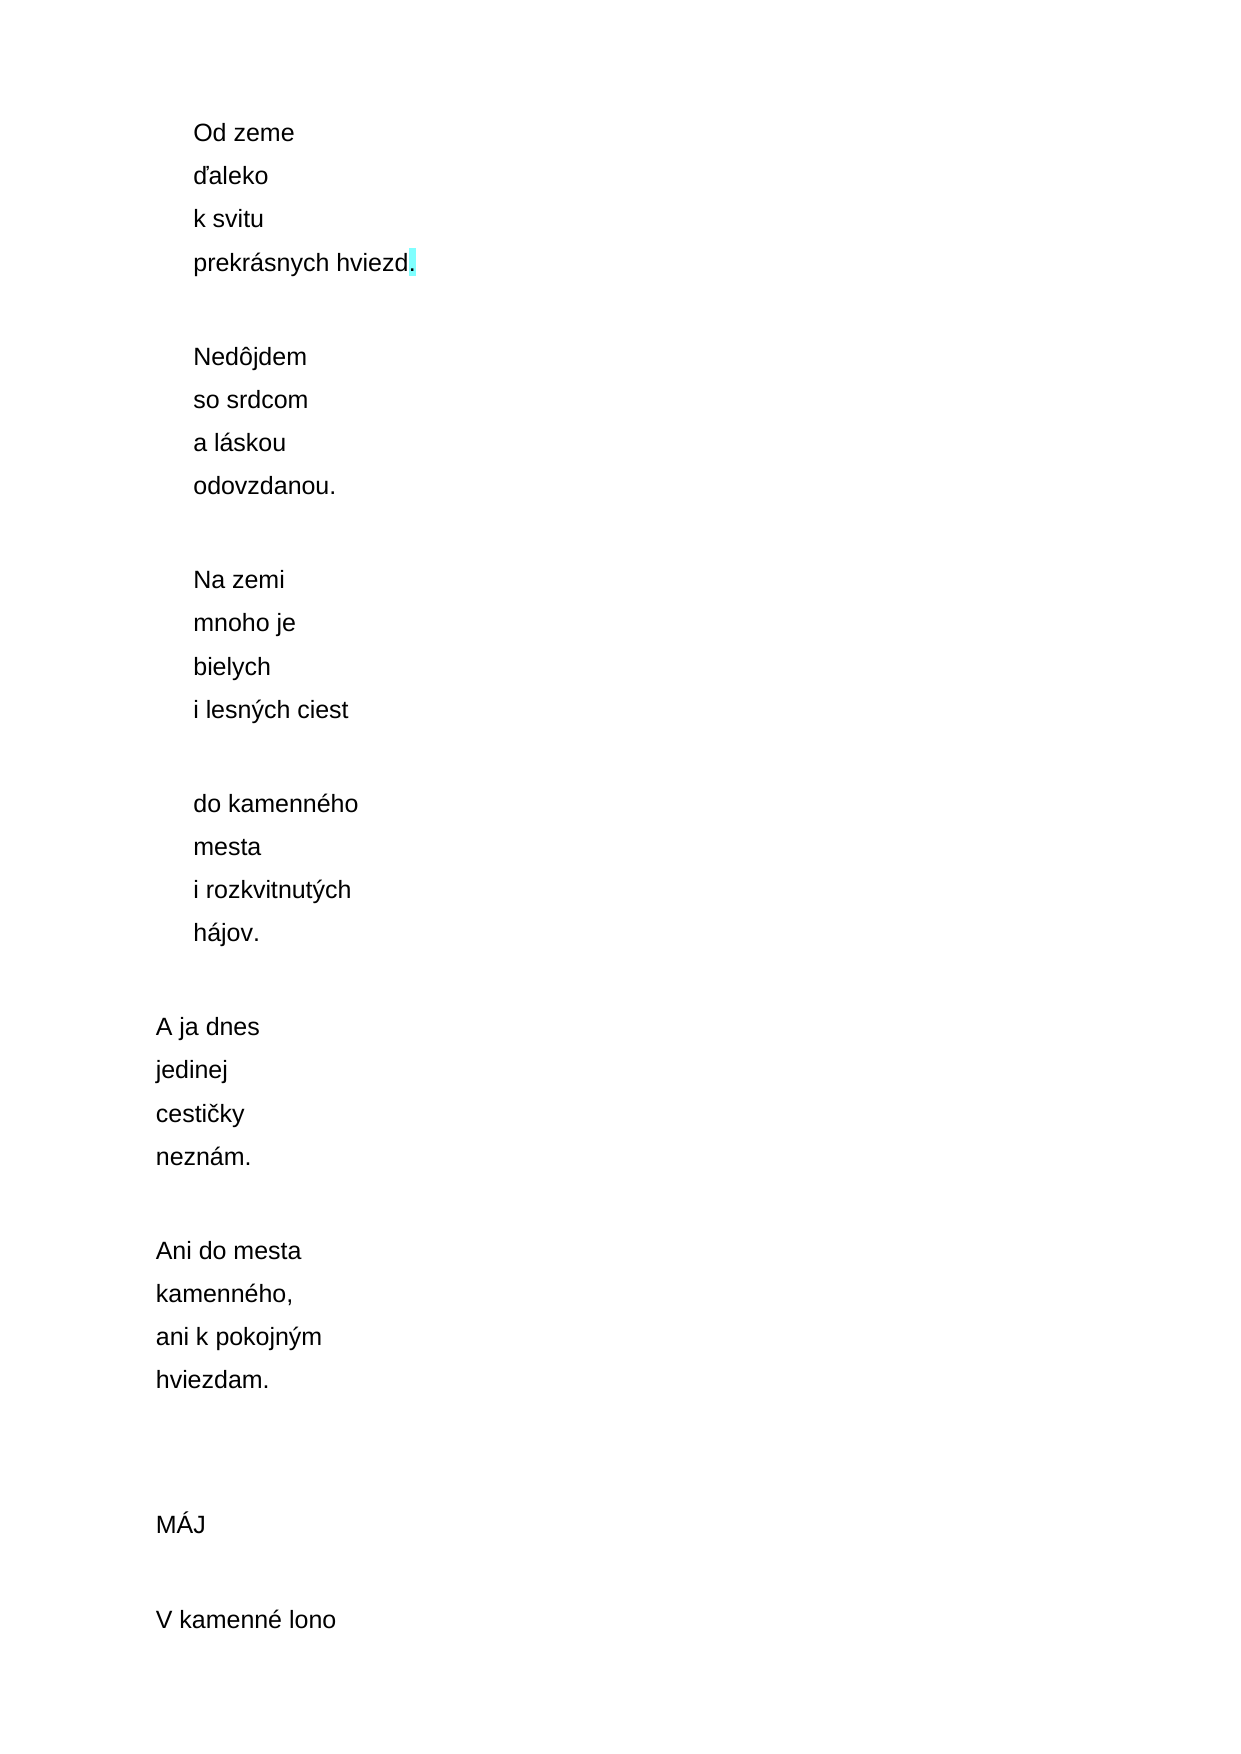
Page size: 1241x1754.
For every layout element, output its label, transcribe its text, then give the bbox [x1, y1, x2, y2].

text hájov. [156, 918, 1084, 947]
text A ja dnes [156, 1012, 1084, 1041]
text so srdcom [156, 385, 1084, 413]
text odovzdanou. [156, 471, 1084, 500]
text cestičky [156, 1098, 1084, 1127]
text MÁJ [156, 1510, 1084, 1539]
text do kamenného [156, 789, 1084, 817]
text k svitu [156, 204, 1084, 233]
text i lesných ciest [156, 694, 1084, 723]
text ďaleko [156, 161, 1084, 190]
text neznám. [156, 1142, 1084, 1170]
text jedinej [156, 1055, 1084, 1084]
text bielych [156, 651, 1084, 680]
text mnoho je [156, 608, 1084, 637]
text Ani do mesta [156, 1236, 1084, 1264]
text V kamenné lono [156, 1604, 1084, 1633]
text mesta [156, 832, 1084, 861]
text kamenného, [156, 1279, 1084, 1308]
text i rozkvitnutých [156, 875, 1084, 904]
text Nedôjdem [156, 342, 1084, 370]
text Na zemi [156, 565, 1084, 594]
text Od zeme [156, 118, 1084, 147]
text prekrásnych hviezd. [156, 247, 1084, 276]
text a láskou [156, 428, 1084, 457]
text ani k pokojným [156, 1322, 1084, 1351]
text hviezdam. [156, 1365, 1084, 1394]
